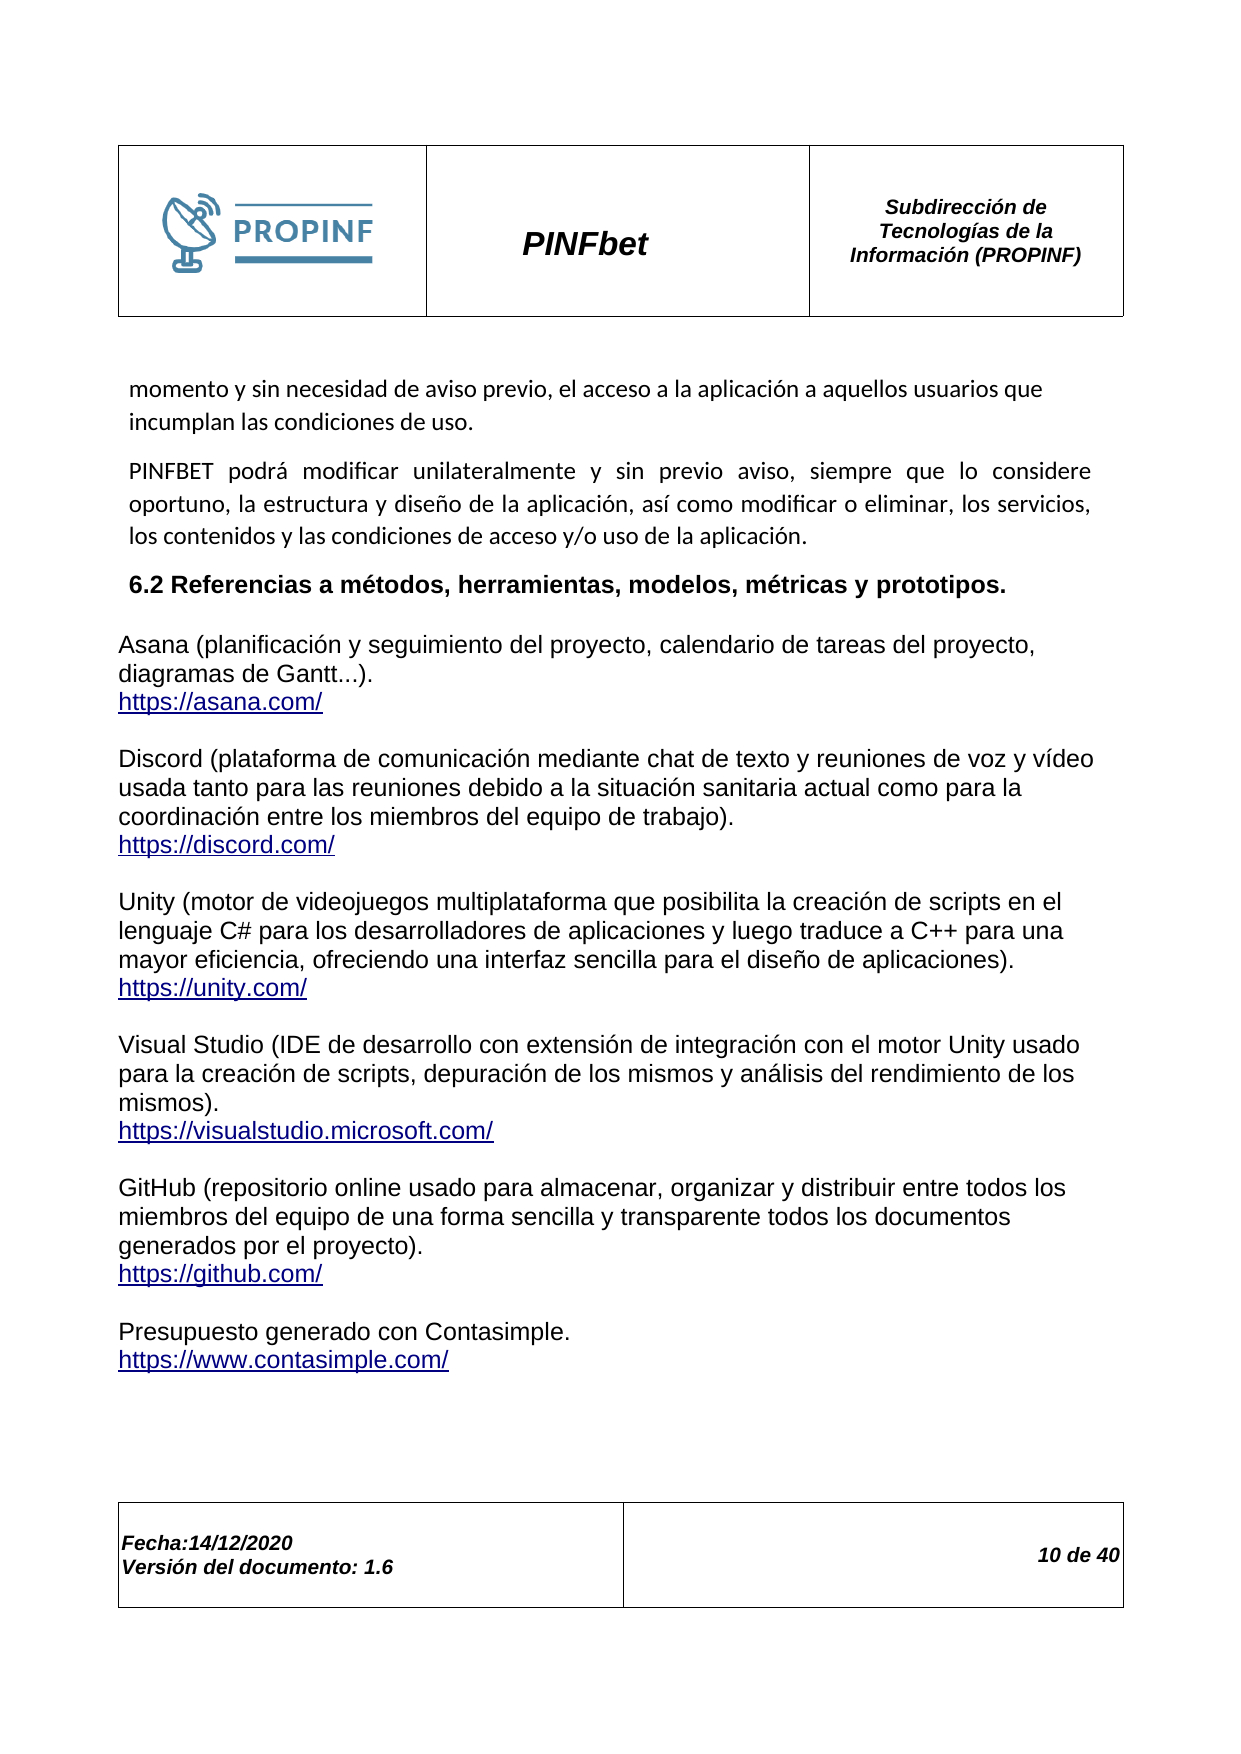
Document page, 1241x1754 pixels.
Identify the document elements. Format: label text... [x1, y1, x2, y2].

text https://www.contasimple.com/ [118, 1346, 1122, 1374]
text Presupuesto generado con Contasimple. [118, 1316, 1122, 1345]
picture [126, 170, 414, 301]
text https://discord.com/ [118, 830, 1122, 859]
text https://github.com/ [118, 1259, 1122, 1288]
text 6.2 Referencias a métodos, herramientas, modelos, métricas y prototipos. [129, 569, 1093, 598]
text GitHub (repositorio online usado para almacenar, organizar y distribuir entre todos los miembros del equipo de una forma sencilla y transparente todos los documentos generados por el proyecto). [118, 1173, 1122, 1259]
text Unity (motor de videojuegos multiplataforma que posibilita la creación de scripts en el lenguaje C# para los desarrolladores de aplicaciones y luego traduce a C++ para una mayor eficiencia, ofreciendo una interfaz sencilla para el diseño de aplicaciones). [118, 887, 1122, 973]
text Discord (plataforma de comunicación mediante chat de texto y reuniones de voz y vídeo usada tanto para las reuniones debido a la situación sanitaria actual como para la coordinación entre los miembros del equipo de trabajo). [118, 744, 1122, 830]
text Visual Studio (IDE de desarrollo con extensión de integración con el motor Unity usado para la creación de scripts, depuración de los mismos y análisis del rendimiento de los mismos). [118, 1030, 1122, 1116]
text momento y sin necesidad de aviso previo, el acceso a la aplicación a aquellos usuarios que incumplan las condiciones de uso. [129, 374, 1110, 437]
text Asana (planificación y seguimiento del proyecto, calendario de tareas del proyecto, diagramas de Gantt...). [118, 630, 1122, 687]
text https://visualstudio.microsoft.com/ [118, 1116, 1122, 1145]
text PINFBET podrá modificar unilateralmente y sin previo aviso, siempre que lo considere oportuno, la estructura y diseño de la aplicación, así como modificar o eliminar, los servicios, los contenidos y las condiciones de acceso y/o uso de la aplicación. [129, 455, 1093, 551]
text https://unity.com/ [118, 973, 1122, 1002]
text https://asana.com/ [118, 687, 1122, 716]
